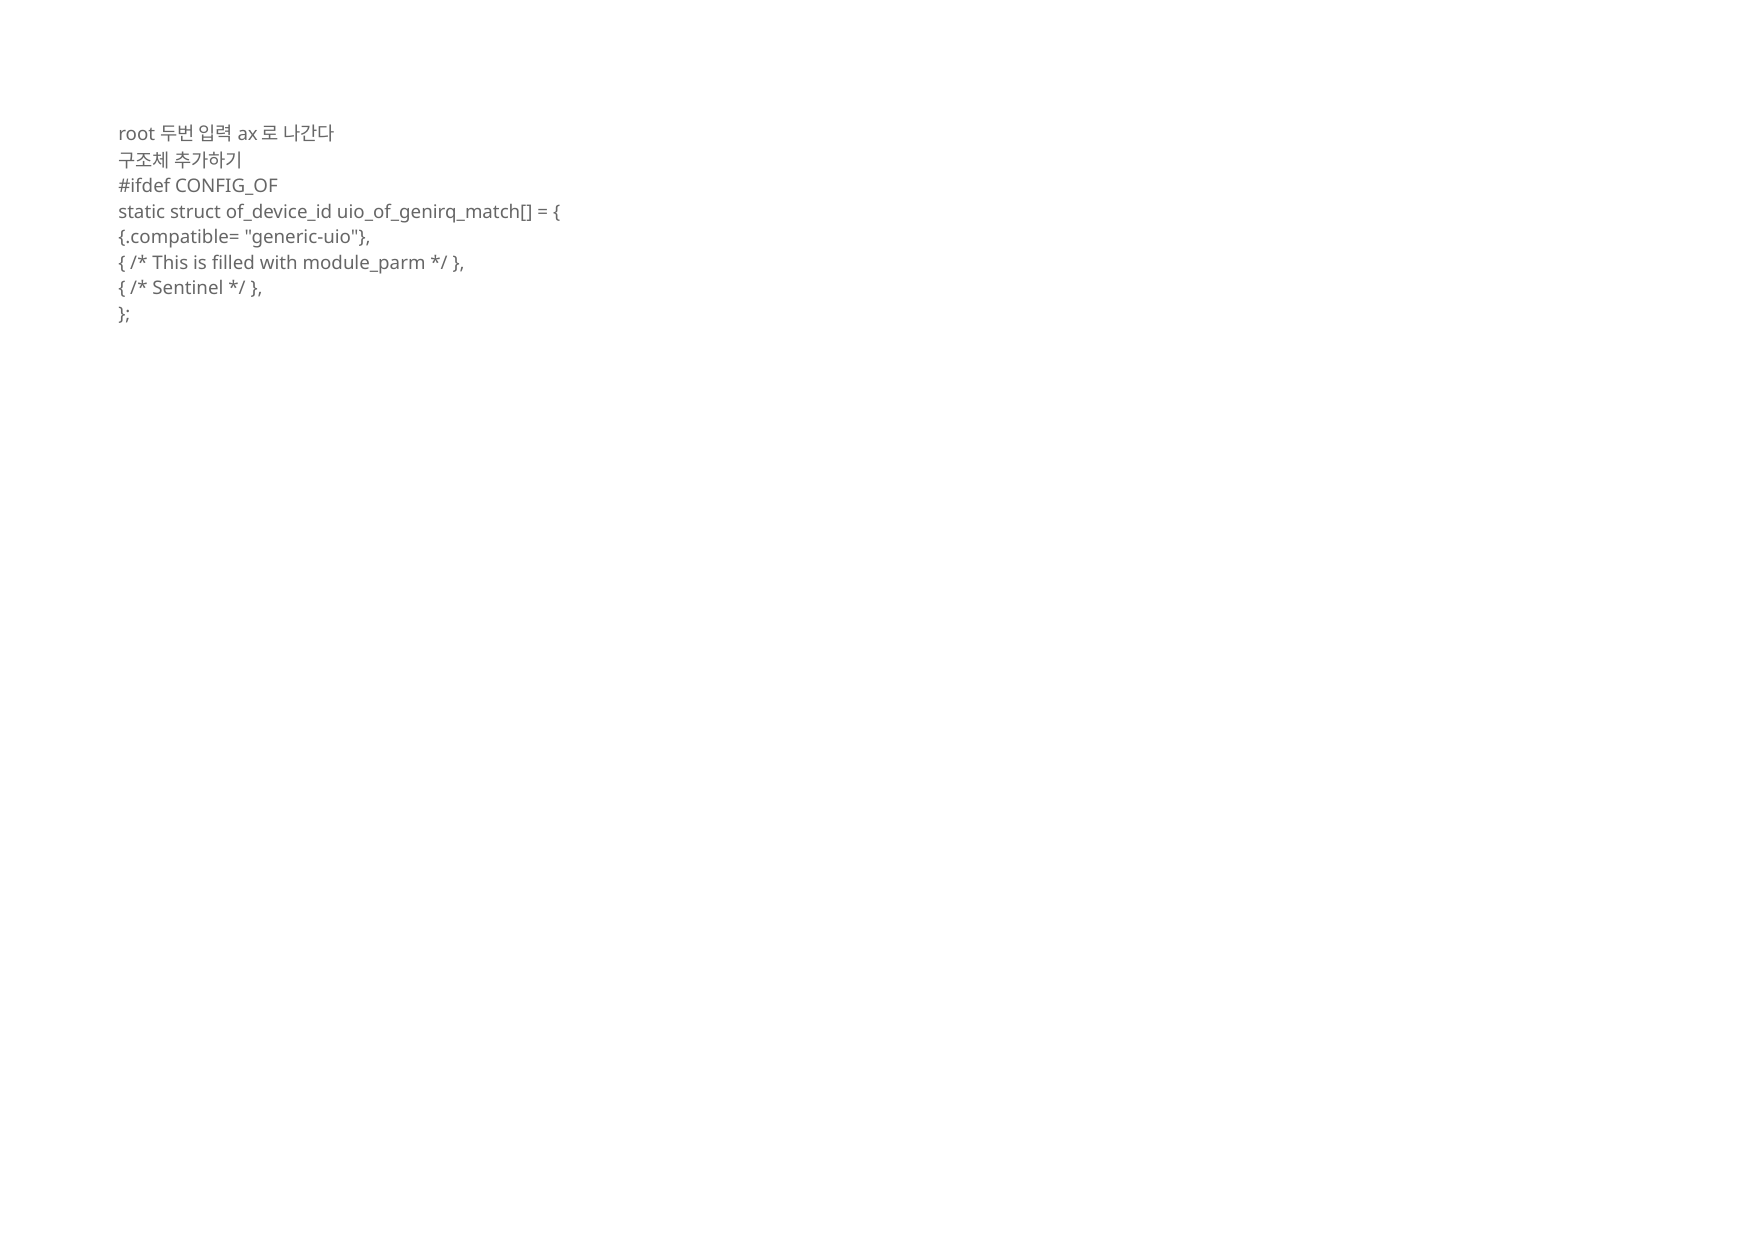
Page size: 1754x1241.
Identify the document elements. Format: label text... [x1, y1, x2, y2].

text root 두번 입력 ax로 나간다 구조체 추가하기 #ifdef CONFIG_OF static struct of_device_id uio_of_genirq_match[] = { {.compatible= "generic-uio"}, { /* This is filled with module_parm */ }, { /* Sentinel */ }, }; [118, 118, 1635, 326]
